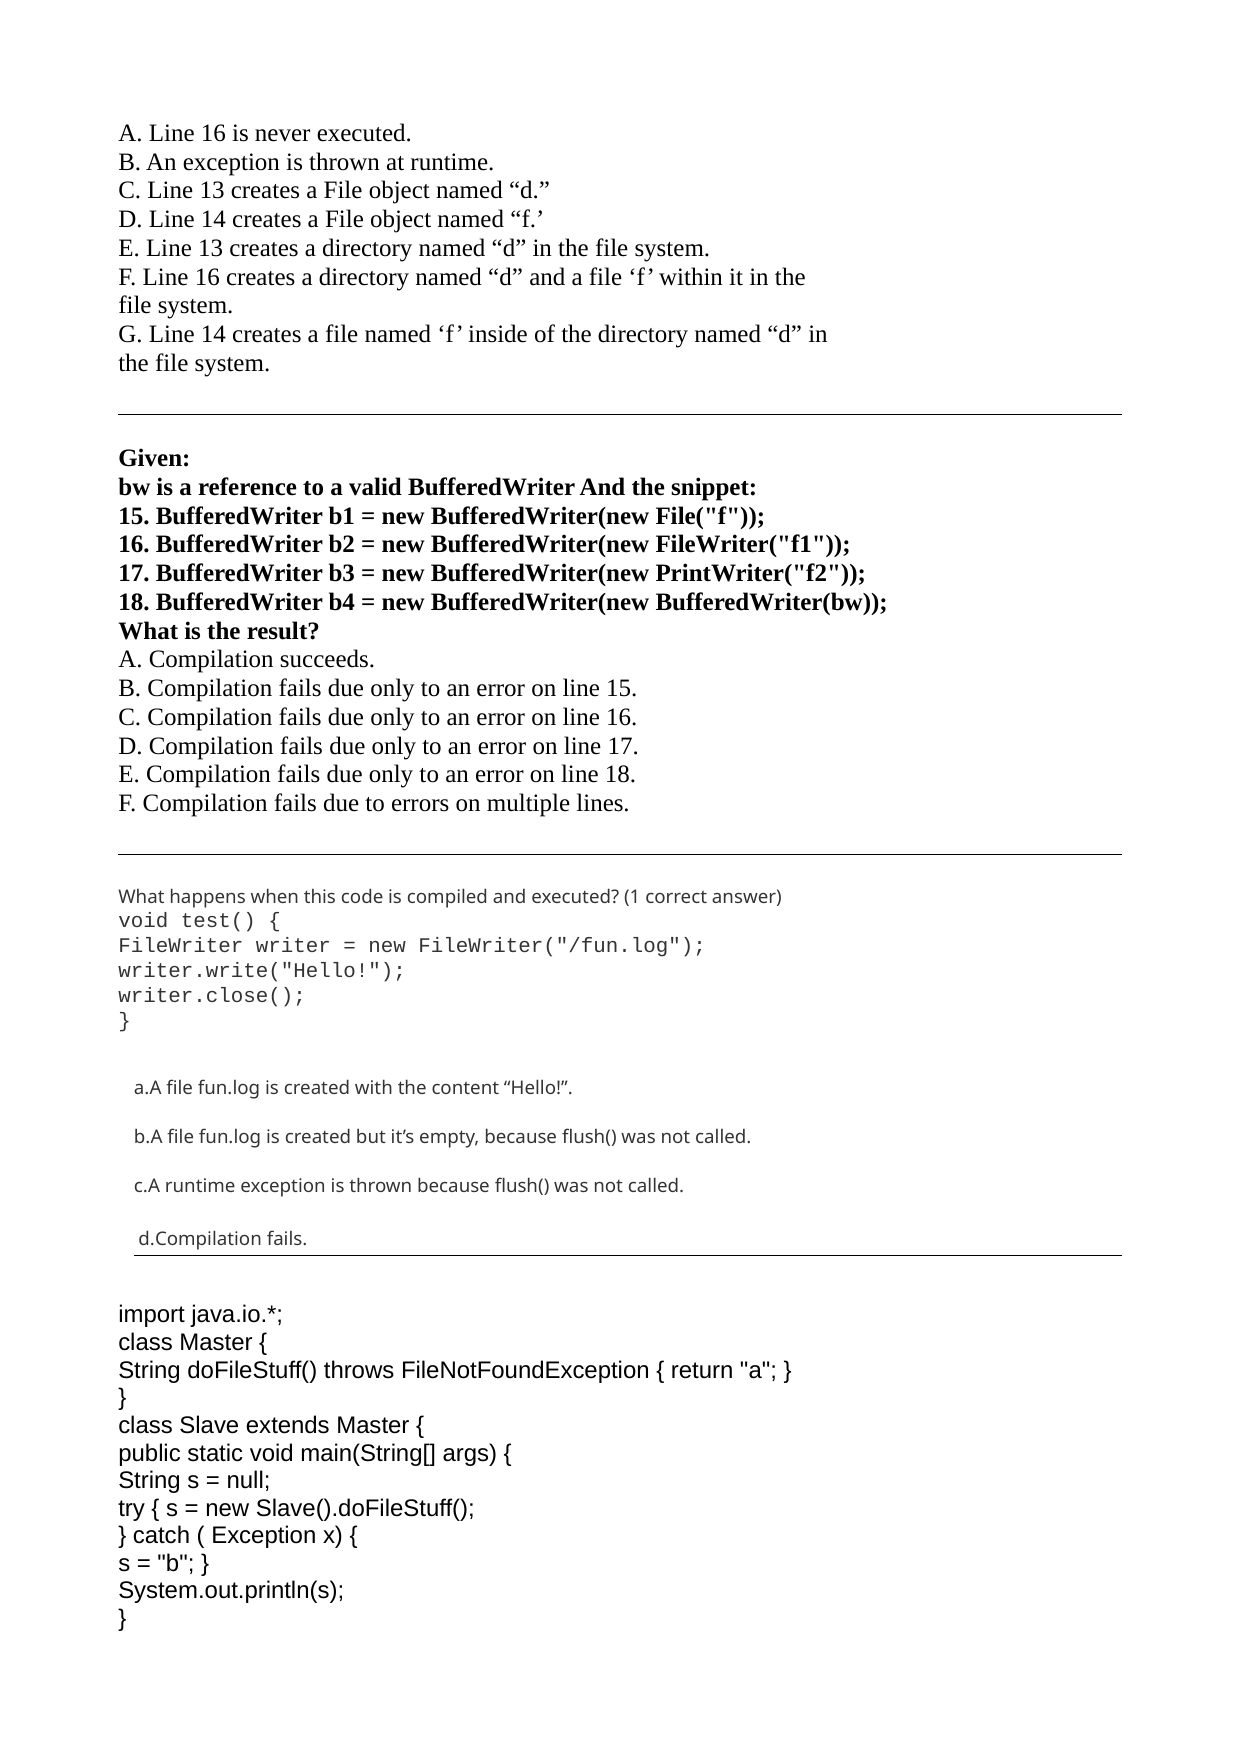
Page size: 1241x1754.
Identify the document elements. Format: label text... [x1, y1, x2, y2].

text bw is a reference to a valid BufferedWriter And the snippet: [118, 472, 1122, 501]
text D. Line 14 creates a File object named “f.’ [118, 204, 1122, 233]
text B. Compilation fails due only to an error on line 15. [118, 673, 1122, 702]
text 17. BufferedWriter b3 = new BufferedWriter(new PrintWriter("f2")); [118, 558, 1122, 587]
text } [118, 1009, 1122, 1034]
text file system. [118, 291, 1122, 319]
list A runtime exception is thrown because flush() was not called. [134, 1172, 1122, 1198]
text What is the result? [118, 616, 1122, 644]
text C. Compilation fails due only to an error on line 16. [118, 702, 1122, 731]
text 18. BufferedWriter b4 = new BufferedWriter(new BufferedWriter(bw)); [118, 587, 1122, 616]
text Given: [118, 443, 1122, 472]
text A. Line 16 is never executed. [118, 118, 1122, 147]
list Compilation fails. [134, 1221, 1122, 1255]
text B. An exception is thrown at runtime. [118, 147, 1122, 176]
text FileWriter writer = new FileWriter("/fun.log"); [118, 934, 1122, 959]
text F. Compilation fails due to errors on multiple lines. [118, 788, 1122, 817]
text D. Compilation fails due only to an error on line 17. [118, 731, 1122, 759]
text the file system. [118, 348, 1122, 377]
text void test() { [118, 909, 1122, 934]
text G. Line 14 creates a file named ‘f’ inside of the directory named “d” in [118, 319, 1122, 348]
text F. Line 16 creates a directory named “d” and a file ‘f’ within it in the [118, 262, 1122, 291]
text writer.write("Hello!"); [118, 959, 1122, 984]
text import java.io.*; class Master { String doFileStuff() throws FileNotFoundException { return "a"; } } class Slave extends Master { public static void main(String[] args) { String s = null; try { s = new Slave().doFileStuff(); } catch ( Exception x) { s = "b"; } System.out.println(s); } [118, 1300, 1122, 1632]
list A file fun.log is created but it’s empty, because flush() was not called. [134, 1123, 1122, 1149]
text What happens when this code is compiled and executed? (1 correct answer) [118, 883, 1122, 909]
text A. Compilation succeeds. [118, 644, 1122, 673]
text 15. BufferedWriter b1 = new BufferedWriter(new File("f")); [118, 501, 1122, 529]
text E. Line 13 creates a directory named “d” in the file system. [118, 233, 1122, 262]
text writer.close(); [118, 984, 1122, 1009]
list A file fun.log is created with the content “Hello!”. [134, 1074, 1122, 1100]
text E. Compilation fails due only to an error on line 18. [118, 759, 1122, 788]
text 16. BufferedWriter b2 = new BufferedWriter(new FileWriter("f1")); [118, 529, 1122, 558]
text C. Line 13 creates a File object named “d.” [118, 176, 1122, 204]
